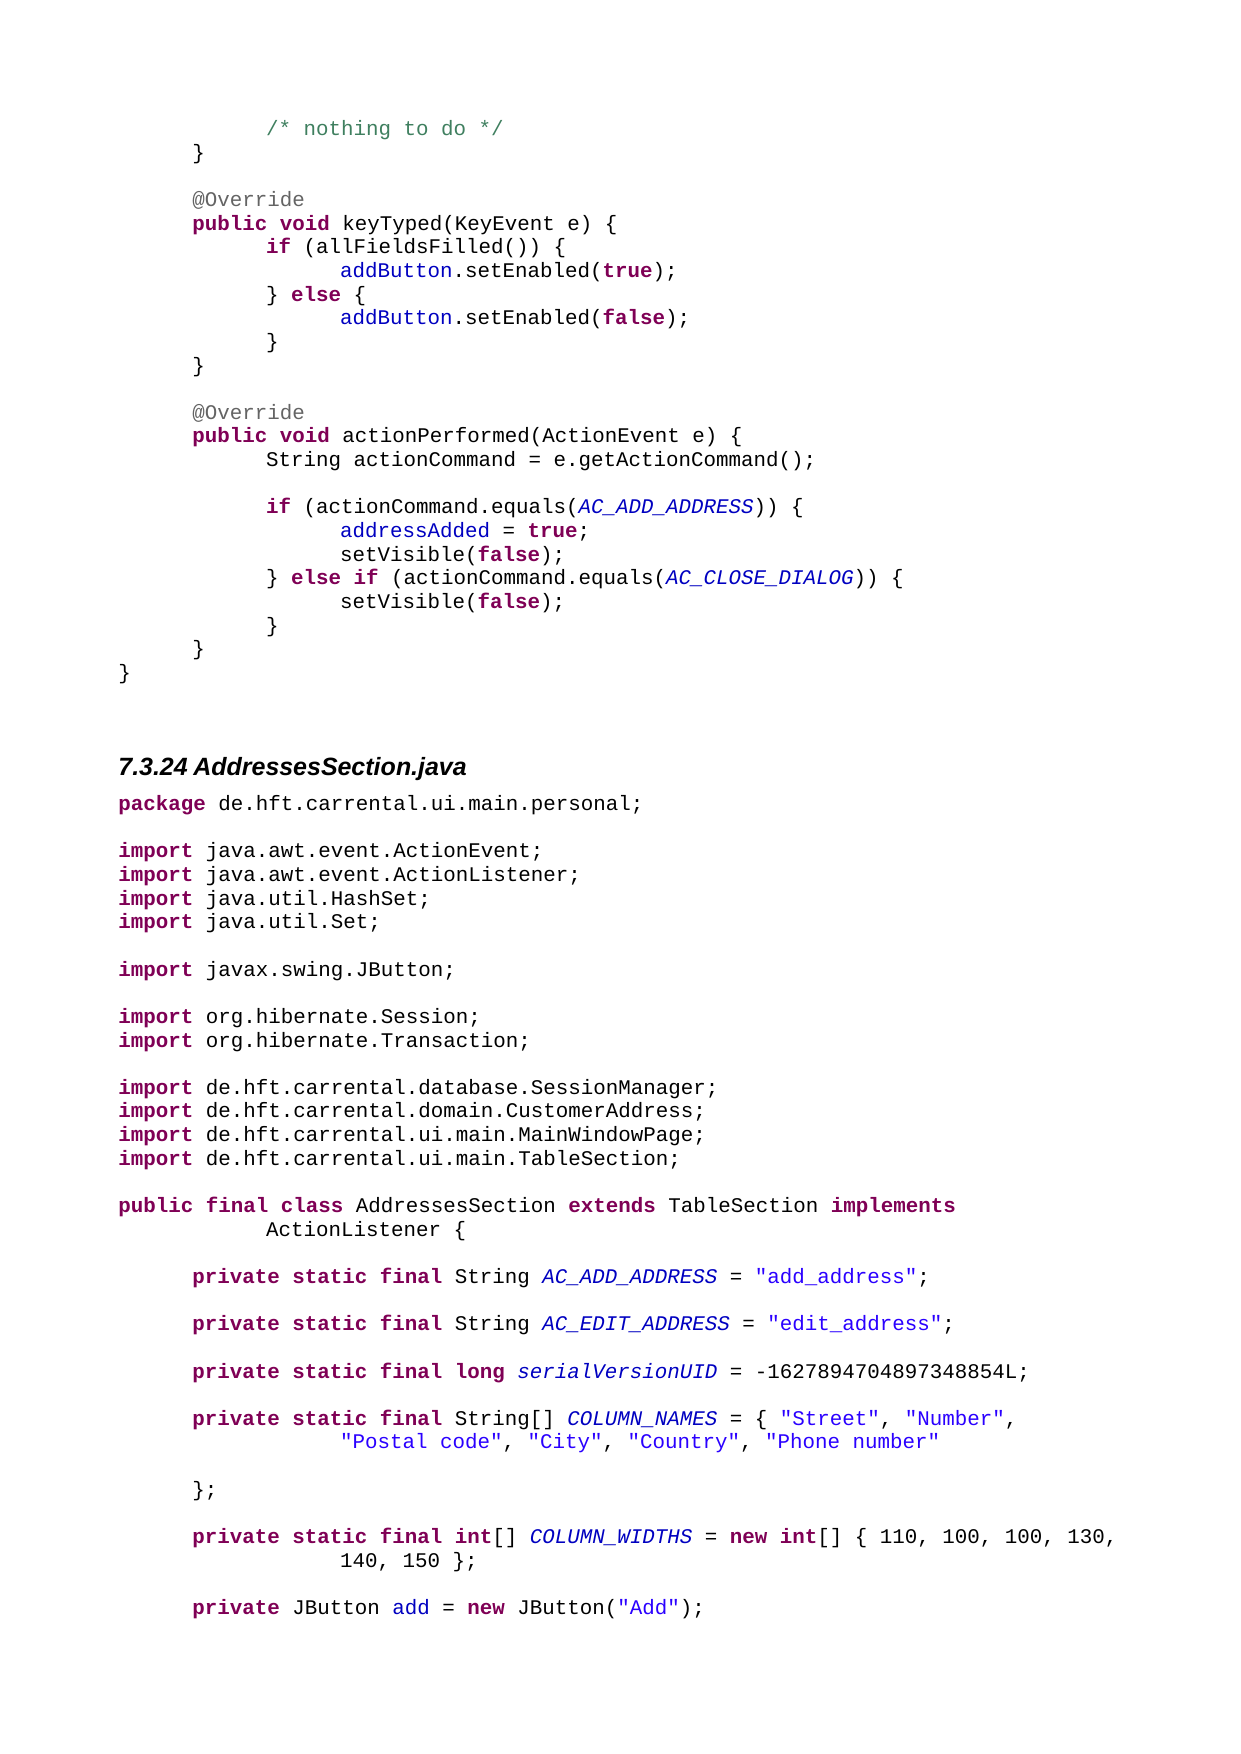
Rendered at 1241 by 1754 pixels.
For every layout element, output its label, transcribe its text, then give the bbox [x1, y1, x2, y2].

text import org.hibernate.Session; [118, 1006, 1122, 1029]
text } [118, 615, 1122, 638]
text private static final String[] COLUMN_NAMES = { "Street", "Number", [118, 1408, 1122, 1432]
text if (actionCommand.equals(AC_ADD_ADDRESS)) { [118, 496, 1122, 520]
text }; [118, 1479, 1122, 1502]
text } [118, 662, 1122, 686]
text private static final int[] COLUMN_WIDTHS = new int[] { 110, 100, 100, 130, [118, 1526, 1122, 1550]
text /* nothing to do */ [118, 118, 1122, 142]
text if (allFieldsFilled()) { [118, 236, 1122, 260]
text } else if (actionCommand.equals(AC_CLOSE_DIALOG)) { [118, 567, 1122, 591]
subtitle AddressesSection.java [118, 752, 1122, 781]
text ActionListener { [118, 1219, 1122, 1242]
text } [118, 331, 1122, 354]
text "Postal code", "City", "Country", "Phone number" [118, 1432, 1122, 1455]
text import org.hibernate.Transaction; [118, 1029, 1122, 1053]
text import java.util.HashSet; [118, 888, 1122, 911]
text setVisible(false); [118, 544, 1122, 567]
text 140, 150 }; [118, 1550, 1122, 1573]
text import de.hft.carrental.ui.main.MainWindowPage; [118, 1124, 1122, 1148]
text import de.hft.carrental.ui.main.TableSection; [118, 1148, 1122, 1171]
text private static final String AC_EDIT_ADDRESS = "edit_address"; [118, 1313, 1122, 1337]
text import javax.swing.JButton; [118, 959, 1122, 982]
text @Override [118, 189, 1122, 213]
text import de.hft.carrental.database.SessionManager; [118, 1077, 1122, 1101]
text public final class AddressesSection extends TableSection implements [118, 1195, 1122, 1219]
text String actionCommand = e.getActionCommand(); [118, 449, 1122, 473]
text private JButton add = new JButton("Add"); [118, 1597, 1122, 1621]
text public void keyTyped(KeyEvent e) { [118, 213, 1122, 236]
text } [118, 354, 1122, 378]
text import java.awt.event.ActionListener; [118, 864, 1122, 888]
text private static final long serialVersionUID = -1627894704897348854L; [118, 1361, 1122, 1384]
text package de.hft.carrental.ui.main.personal; [118, 793, 1122, 817]
text } [118, 142, 1122, 165]
text } [118, 638, 1122, 662]
text import java.awt.event.ActionEvent; [118, 840, 1122, 864]
text import de.hft.carrental.domain.CustomerAddress; [118, 1101, 1122, 1124]
text addButton.setEnabled(false); [118, 307, 1122, 331]
text private static final String AC_ADD_ADDRESS = "add_address"; [118, 1266, 1122, 1290]
text addButton.setEnabled(true); [118, 260, 1122, 284]
text @Override [118, 402, 1122, 426]
text setVisible(false); [118, 591, 1122, 615]
text public void actionPerformed(ActionEvent e) { [118, 426, 1122, 449]
text } else { [118, 284, 1122, 307]
text import java.util.Set; [118, 911, 1122, 935]
text addressAdded = true; [118, 520, 1122, 544]
